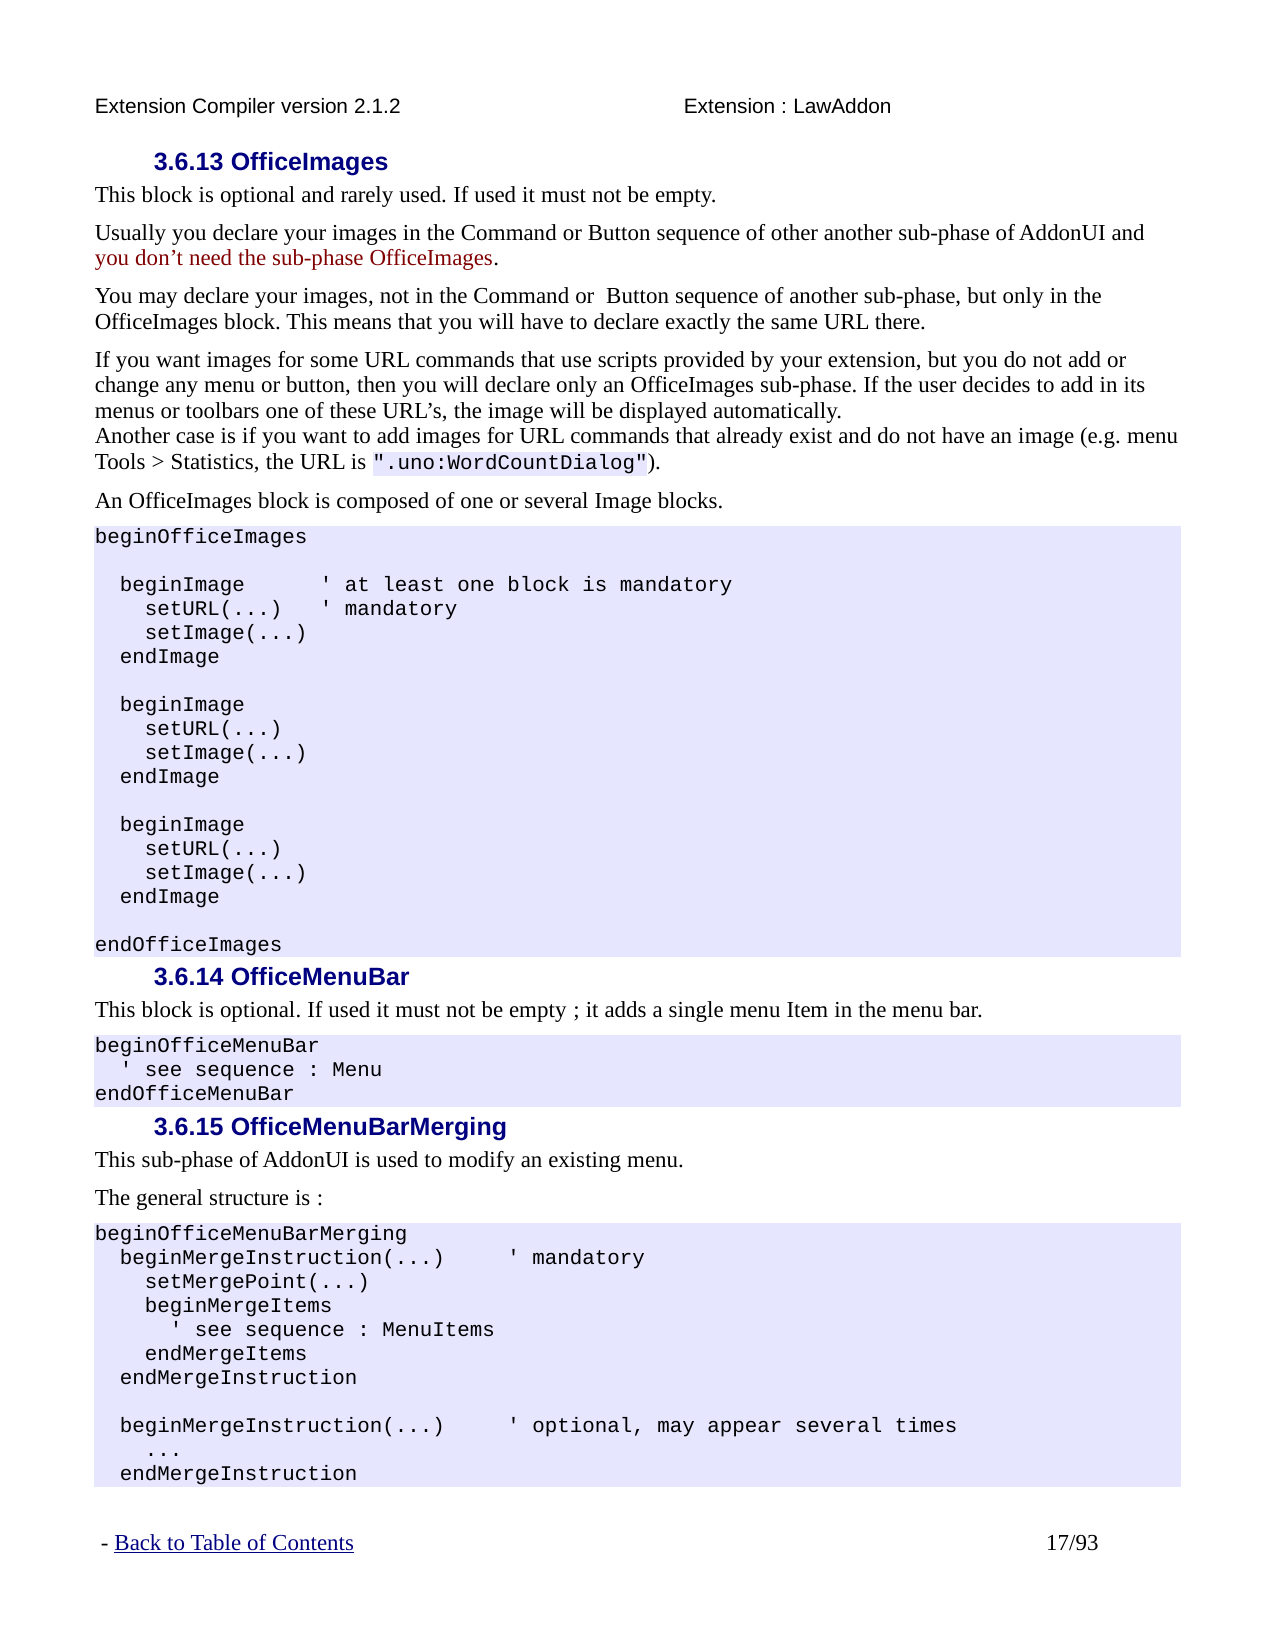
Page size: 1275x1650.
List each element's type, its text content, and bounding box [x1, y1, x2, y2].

text You may declare your images, not in the Command or Button sequence of another sub-phase, but only in the OfficeImages block. This means that you will have to declare exactly the same URL there. [94, 283, 1181, 334]
subtitle OfficeImages [153, 147, 1181, 176]
text endOfficeMenuBar [94, 1083, 1181, 1107]
text setURL(...) [94, 838, 1181, 862]
text endOfficeImages [94, 933, 1181, 957]
text This block is optional. If used it must not be empty ; it adds a single menu Item in the menu bar. [94, 997, 1181, 1023]
text endMergeItems [94, 1343, 1181, 1367]
text ' see sequence : Menu [94, 1059, 1181, 1083]
text setImage(...) [94, 742, 1181, 766]
text If you want images for some URL commands that use scripts provided by your extension, but you do not add or change any menu or button, then you will declare only an OfficeImages sub-phase. If the user decides to add in its menus or toolbars one of these URL’s, the image will be displayed automatically. Another case is if you want to add images for URL commands that already exist and do not have an image (e.g. menu Tools > Statistics, the URL is ".uno:WordCountDialog"). [94, 347, 1181, 476]
text Usually you declare your images in the Command or Button sequence of other another sub-phase of AddonUI and you don’t need the sub-phase OfficeImages. [94, 219, 1181, 271]
text beginImage [94, 814, 1181, 838]
text beginImage ' at least one block is mandatory [94, 574, 1181, 598]
text beginOfficeMenuBarMerging [94, 1223, 1181, 1247]
text The general structure is : [94, 1185, 1181, 1211]
text This sub-phase of AddonUI is used to modify an existing menu. [94, 1147, 1181, 1173]
text endMergeInstruction [94, 1367, 1181, 1391]
text beginOfficeImages [94, 526, 1181, 550]
text endImage [94, 886, 1181, 909]
text endImage [94, 646, 1181, 670]
text beginOfficeMenuBar [94, 1035, 1181, 1059]
text ... [94, 1439, 1181, 1463]
text setImage(...) [94, 622, 1181, 646]
text setURL(...) [94, 718, 1181, 742]
text An OfficeImages block is composed of one or several Image blocks. [94, 488, 1181, 514]
text endMergeInstruction [94, 1463, 1181, 1487]
text setImage(...) [94, 862, 1181, 886]
text setMergePoint(...) [94, 1271, 1181, 1295]
text ' see sequence : MenuItems [94, 1319, 1181, 1343]
subtitle OfficeMenuBarMerging [153, 1113, 1181, 1141]
text beginMergeInstruction(...) ' mandatory [94, 1247, 1181, 1271]
subtitle OfficeMenuBar [153, 963, 1181, 991]
text beginMergeItems [94, 1295, 1181, 1319]
text beginMergeInstruction(...) ' optional, may appear several times [94, 1415, 1181, 1439]
text This block is optional and rarely used. If used it must not be empty. [94, 181, 1181, 207]
text setURL(...) ' mandatory [94, 598, 1181, 622]
text beginImage [94, 694, 1181, 718]
text endImage [94, 766, 1181, 790]
